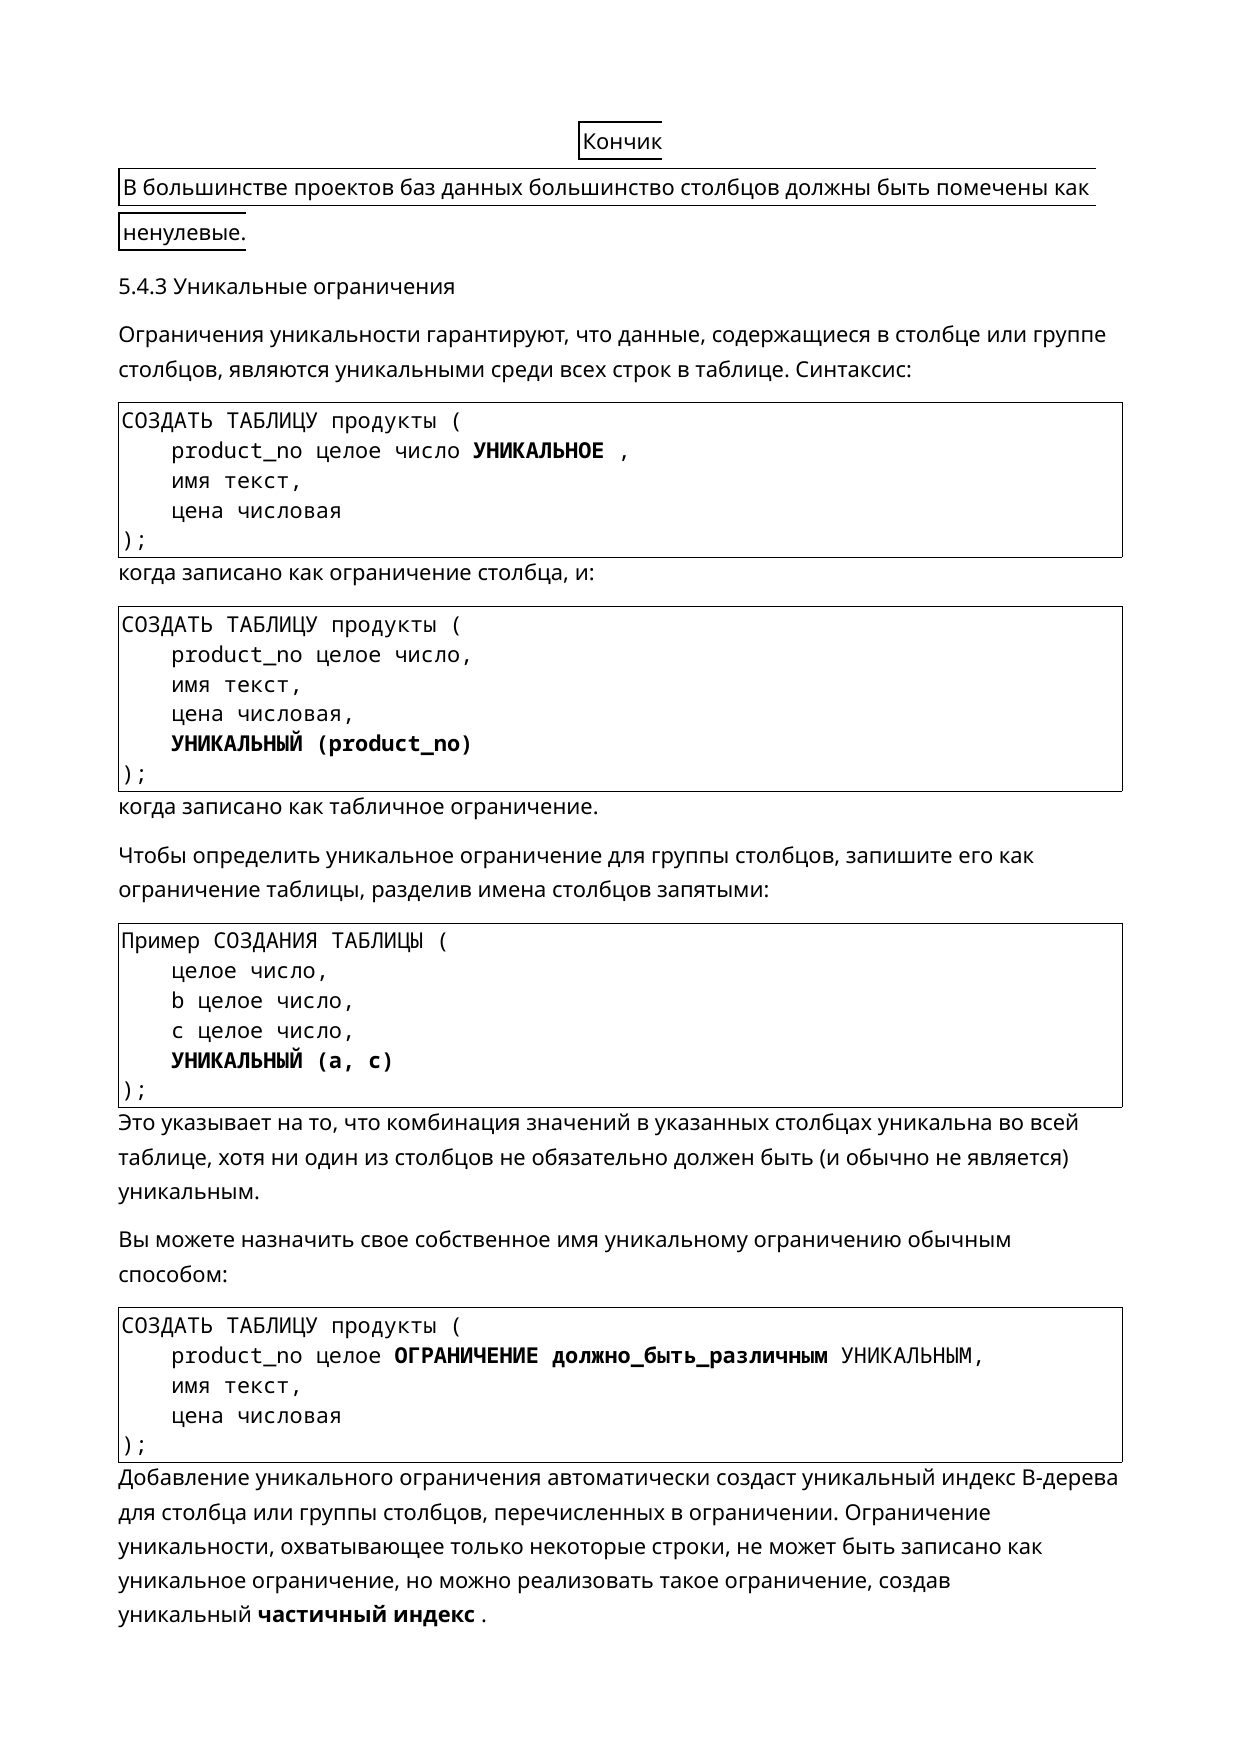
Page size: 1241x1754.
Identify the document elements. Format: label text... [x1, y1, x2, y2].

text СОЗДАТЬ ТАБЛИЦУ продукты ( [119, 403, 1122, 432]
text ); [119, 1071, 1122, 1107]
text b целое число, [119, 982, 1122, 1012]
text цена числовая [119, 1397, 1122, 1426]
text Чтобы определить уникальное ограничение для группы столбцов, запишите его как ограничение таблицы, разделив имена столбцов запятыми: [118, 839, 1122, 903]
text ); [119, 1426, 1122, 1462]
text УНИКАЛЬНЫЙ (product_no) [119, 725, 1122, 755]
text Это указывает на то, что комбинация значений в указанных столбцах уникальна во всей таблице, хотя ни один из столбцов не обязательно должен быть (и обычно не является) уникальным. [118, 1108, 1122, 1205]
text Добавление уникального ограничения автоматически создаст уникальный индекс B-дерева для столбца или группы столбцов, перечисленных в ограничении. Ограничение уникальности, охватывающее только некоторые строки, не может быть записано как уникальное ограничение, но можно реализовать такое ограничение, создав уникальный частичный индекс . [118, 1463, 1122, 1629]
text Пример СОЗДАНИЯ ТАБЛИЦЫ ( [119, 924, 1122, 952]
text когда записано как ограничение столбца, и: [118, 558, 1122, 587]
text имя текст, [119, 666, 1122, 695]
text c целое число, [119, 1012, 1122, 1042]
text целое число, [119, 952, 1122, 982]
text product_no целое ОГРАНИЧЕНИЕ должно_быть_различным УНИКАЛЬНЫМ, [119, 1337, 1122, 1367]
text СОЗДАТЬ ТАБЛИЦУ продукты ( [119, 1308, 1122, 1337]
text имя текст, [119, 462, 1122, 492]
text цена числовая [119, 492, 1122, 521]
text Вы можете назначить свое собственное имя уникальному ограничению обычным способом: [118, 1224, 1122, 1288]
subtitle Кончик [580, 121, 1122, 160]
text product_no целое число, [119, 636, 1122, 666]
text product_no целое число УНИКАЛЬНОЕ , [119, 432, 1122, 462]
text имя текст, [119, 1367, 1122, 1397]
subtitle 5.4.3 Уникальные ограничения [118, 271, 1122, 301]
text ); [119, 521, 1122, 557]
text УНИКАЛЬНЫЙ (а, с) [119, 1042, 1122, 1071]
text СОЗДАТЬ ТАБЛИЦУ продукты ( [119, 607, 1122, 636]
text когда записано как табличное ограничение. [118, 792, 1122, 821]
text цена числовая, [119, 695, 1122, 725]
text В большинстве проектов баз данных большинство столбцов должны быть помечены как ненулевые. [118, 168, 1122, 251]
text Ограничения уникальности гарантируют, что данные, содержащиеся в столбце или группе столбцов, являются уникальными среди всех строк в таблице. Синтаксис: [118, 319, 1122, 383]
subtitle [118, 121, 578, 160]
text ); [119, 755, 1122, 791]
